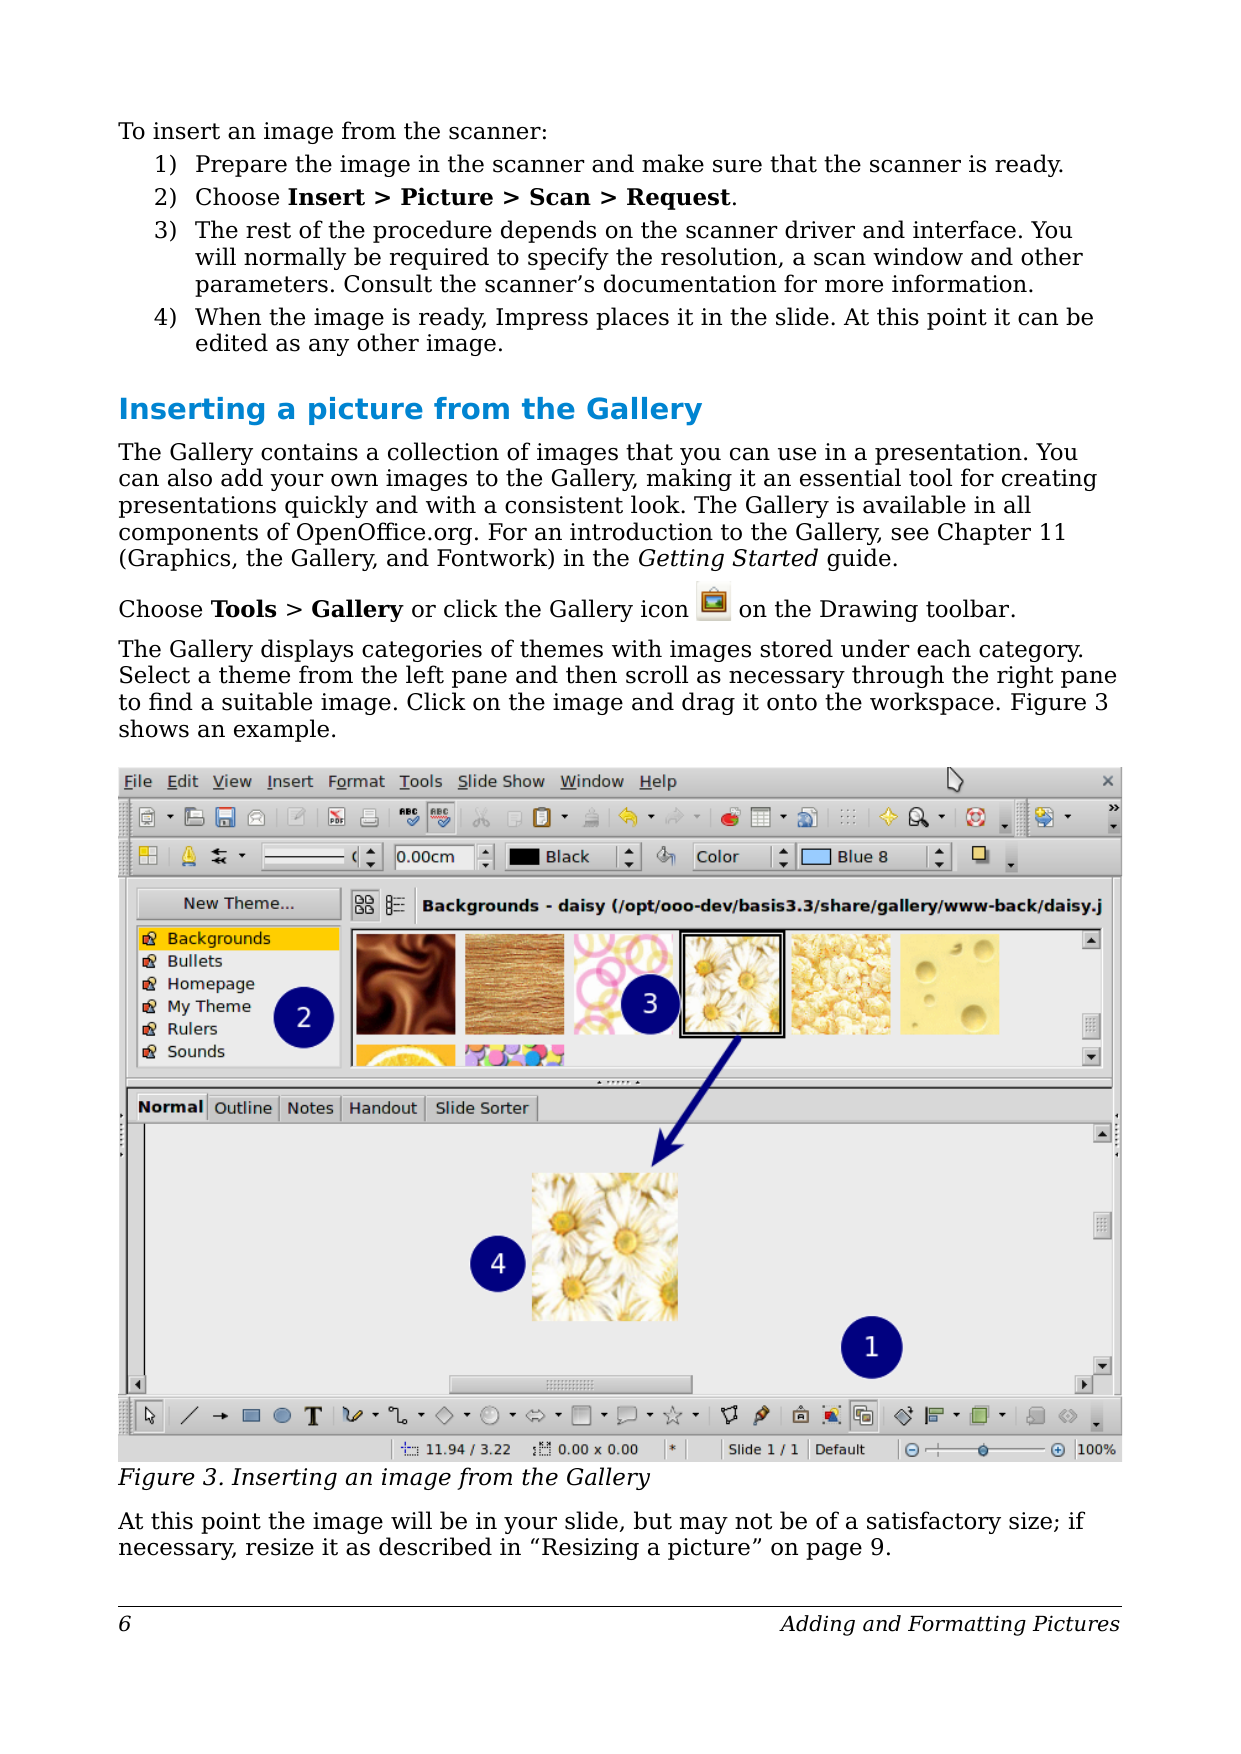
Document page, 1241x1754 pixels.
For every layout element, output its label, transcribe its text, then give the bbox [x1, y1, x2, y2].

text The Gallery displays categories of themes with images stored under each category. Select a theme from the left pane and then scroll as necessary through the right pane to find a suitable image. Click on the image and drag it onto the workspace. Figure 3 shows an example. [118, 636, 1122, 742]
subtitle Inserting a picture from the Gallery [118, 392, 1122, 426]
list Prepare the image in the scanner and make sure that the scanner is ready. [177, 151, 1122, 178]
list Choose Insert > Picture > Scan > Request. [177, 184, 1122, 211]
picture [696, 581, 732, 621]
text Figure 3. Inserting an image from the Gallery [118, 1464, 1122, 1491]
list When the image is ready, Impress places it in the slide. At this point it can be edited as any other image. [177, 304, 1122, 357]
text At this point the image will be in your slide, but may not be of a satisfactory size; if necessary, resize it as described in “Resizing a picture” on page 9. [118, 1508, 1122, 1561]
text The Gallery contains a collection of images that you can use in a presentation. You can also add your own images to the Gallery, making it an essential tool for creating presentations quickly and with a consistent look. The Gallery is available in all components of OpenOffice.org. For an introduction to the Gallery, see Chapter 11 (Graphics, the Gallery, and Fontwork) in the Getting Started guide. [118, 439, 1122, 572]
picture [118, 767, 1123, 1462]
list The rest of the procedure depends on the scanner driver and interface. You will normally be required to specify the resolution, a scan window and other parameters. Consult the scanner’s documentation for more information. [177, 217, 1122, 297]
text Choose Tools > Gallery or click the Gallery icon on the Drawing toolbar. [118, 581, 1122, 623]
list To insert an image from the scanner: [118, 118, 1122, 145]
